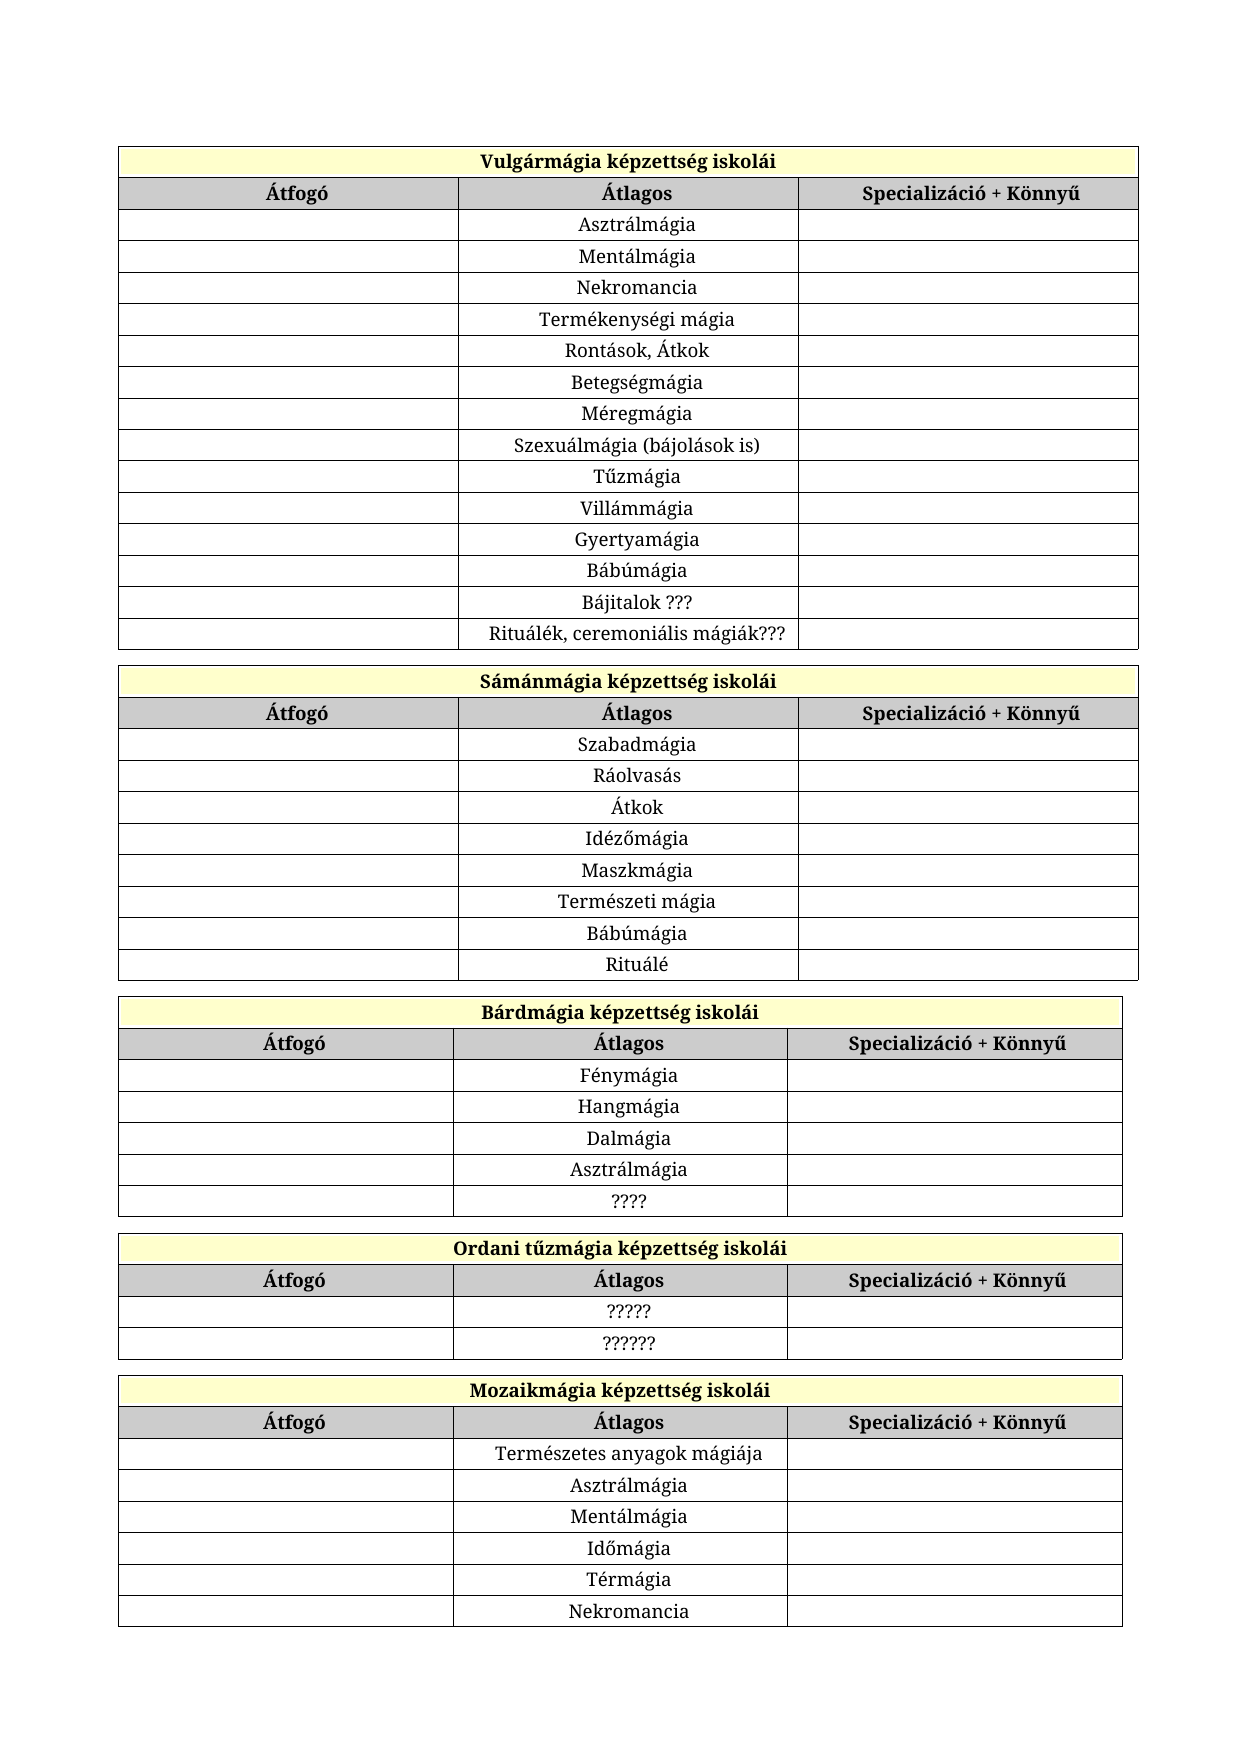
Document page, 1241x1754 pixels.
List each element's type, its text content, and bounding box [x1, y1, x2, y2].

table_cell Időmágia [454, 1533, 787, 1563]
table_cell [119, 855, 458, 886]
table_cell Termékenységi mágia [459, 304, 798, 334]
table_cell [119, 524, 458, 555]
table_cell [799, 304, 1138, 334]
table_cell [788, 1060, 1122, 1091]
table_cell [799, 761, 1138, 791]
table_cell Rontások, Átkok [459, 336, 798, 366]
table_cell Idézőmágia [459, 824, 798, 854]
table_cell Bájitalok ??? [459, 587, 798, 618]
table_cell [799, 950, 1138, 980]
table_cell [119, 304, 458, 334]
table_cell [119, 918, 458, 948]
table_cell Átlagos [454, 1265, 787, 1296]
table_cell [788, 1596, 1122, 1626]
table_cell ???? [454, 1186, 787, 1216]
table_cell [799, 887, 1138, 917]
table_cell Átfogó [119, 178, 458, 209]
table_cell Rituálék, ceremoniális mágiák??? [459, 619, 798, 649]
table_cell [119, 729, 458, 760]
table_cell [799, 399, 1138, 429]
table_cell Nekromancia [454, 1596, 787, 1626]
table_cell [788, 1123, 1122, 1153]
table_cell ????? [454, 1297, 787, 1327]
table_cell [119, 1533, 453, 1563]
table_cell [119, 950, 458, 980]
table_cell [799, 619, 1138, 649]
table_cell [119, 1123, 453, 1153]
table_cell [799, 430, 1138, 460]
table_cell [119, 1060, 453, 1091]
table_cell [119, 1596, 453, 1626]
table_header Ordani tűzmágia képzettség iskolái [119, 1234, 1122, 1264]
table_cell [799, 587, 1138, 618]
table_cell [799, 210, 1138, 240]
table_cell [799, 273, 1138, 303]
table_cell Gyertyamágia [459, 524, 798, 555]
table_cell ?????? [454, 1328, 787, 1358]
table_cell [788, 1502, 1122, 1532]
table_cell Dalmágia [454, 1123, 787, 1153]
table_header Vulgármágia képzettség iskolái [119, 147, 1138, 177]
table_cell [788, 1328, 1122, 1358]
table_cell Szexuálmágia (bájolások is) [459, 430, 798, 460]
table_cell [119, 1439, 453, 1469]
table_cell [119, 1502, 453, 1532]
table_cell Hangmágia [454, 1092, 787, 1122]
table_cell [119, 430, 458, 460]
table_cell Villámmágia [459, 493, 798, 523]
table_cell [788, 1155, 1122, 1185]
table_cell Betegségmágia [459, 367, 798, 397]
table_cell Asztrálmágia [454, 1470, 787, 1501]
table_cell [788, 1186, 1122, 1216]
table_cell Méregmágia [459, 399, 798, 429]
table_cell [119, 761, 458, 791]
table_cell [119, 1565, 453, 1595]
table_cell Átlagos [459, 178, 798, 209]
table_cell [119, 399, 458, 429]
table_cell Átlagos [459, 698, 798, 728]
table_cell [799, 524, 1138, 555]
table_cell [119, 1470, 453, 1501]
table_cell Mentálmágia [459, 241, 798, 272]
table_cell [119, 273, 458, 303]
table_cell [119, 792, 458, 823]
table_cell Mentálmágia [454, 1502, 787, 1532]
table_cell Átlagos [454, 1029, 787, 1059]
table_cell [799, 336, 1138, 366]
table_cell [799, 461, 1138, 492]
table_cell [119, 1092, 453, 1122]
table_cell [799, 792, 1138, 823]
table_cell [119, 887, 458, 917]
table_cell [119, 824, 458, 854]
table_cell [119, 1297, 453, 1327]
table_cell Asztrálmágia [459, 210, 798, 240]
table_cell Bábúmágia [459, 918, 798, 948]
table_cell Specializáció + Könnyű [788, 1407, 1122, 1438]
table_cell [799, 493, 1138, 523]
table_cell [799, 824, 1138, 854]
table_cell [788, 1565, 1122, 1595]
table_header Bárdmágia képzettség iskolái [119, 997, 1122, 1028]
table_cell [799, 241, 1138, 272]
table_cell [799, 918, 1138, 948]
table_cell Természeti mágia [459, 887, 798, 917]
table_cell Átlagos [454, 1407, 787, 1438]
table_cell [799, 556, 1138, 586]
table_cell Átkok [459, 792, 798, 823]
table_cell [788, 1297, 1122, 1327]
table_cell [119, 1186, 453, 1216]
table_cell Specializáció + Könnyű [799, 698, 1138, 728]
table_cell Átfogó [119, 1265, 453, 1296]
table_cell [788, 1092, 1122, 1122]
table_cell [788, 1533, 1122, 1563]
table_cell [119, 493, 458, 523]
table_cell [119, 210, 458, 240]
table_cell [119, 461, 458, 492]
table_cell Specializáció + Könnyű [799, 178, 1138, 209]
table_cell Térmágia [454, 1565, 787, 1595]
table_cell Bábúmágia [459, 556, 798, 586]
table_cell [799, 367, 1138, 397]
table_cell [119, 587, 458, 618]
table_cell Rituálé [459, 950, 798, 980]
table_cell [119, 619, 458, 649]
table_cell Asztrálmágia [454, 1155, 787, 1185]
table_cell Természetes anyagok mágiája [454, 1439, 787, 1469]
table_cell [788, 1439, 1122, 1469]
table_cell [788, 1470, 1122, 1501]
table_cell Nekromancia [459, 273, 798, 303]
table_header Mozaikmágia képzettség iskolái [119, 1376, 1122, 1406]
table_cell Ráolvasás [459, 761, 798, 791]
table_cell [119, 1328, 453, 1358]
table_cell Specializáció + Könnyű [788, 1265, 1122, 1296]
table_cell Átfogó [119, 1029, 453, 1059]
table_cell Specializáció + Könnyű [788, 1029, 1122, 1059]
table_cell [119, 556, 458, 586]
table_cell [119, 367, 458, 397]
table_cell Szabadmágia [459, 729, 798, 760]
table_cell Tűzmágia [459, 461, 798, 492]
table_header Sámánmágia képzettség iskolái [119, 666, 1138, 697]
table_cell [119, 1155, 453, 1185]
table_cell Átfogó [119, 698, 458, 728]
table_cell Átfogó [119, 1407, 453, 1438]
table_cell [119, 241, 458, 272]
table_cell Maszkmágia [459, 855, 798, 886]
table_cell [799, 855, 1138, 886]
table_cell Fénymágia [454, 1060, 787, 1091]
table_cell [119, 336, 458, 366]
table_cell [799, 729, 1138, 760]
